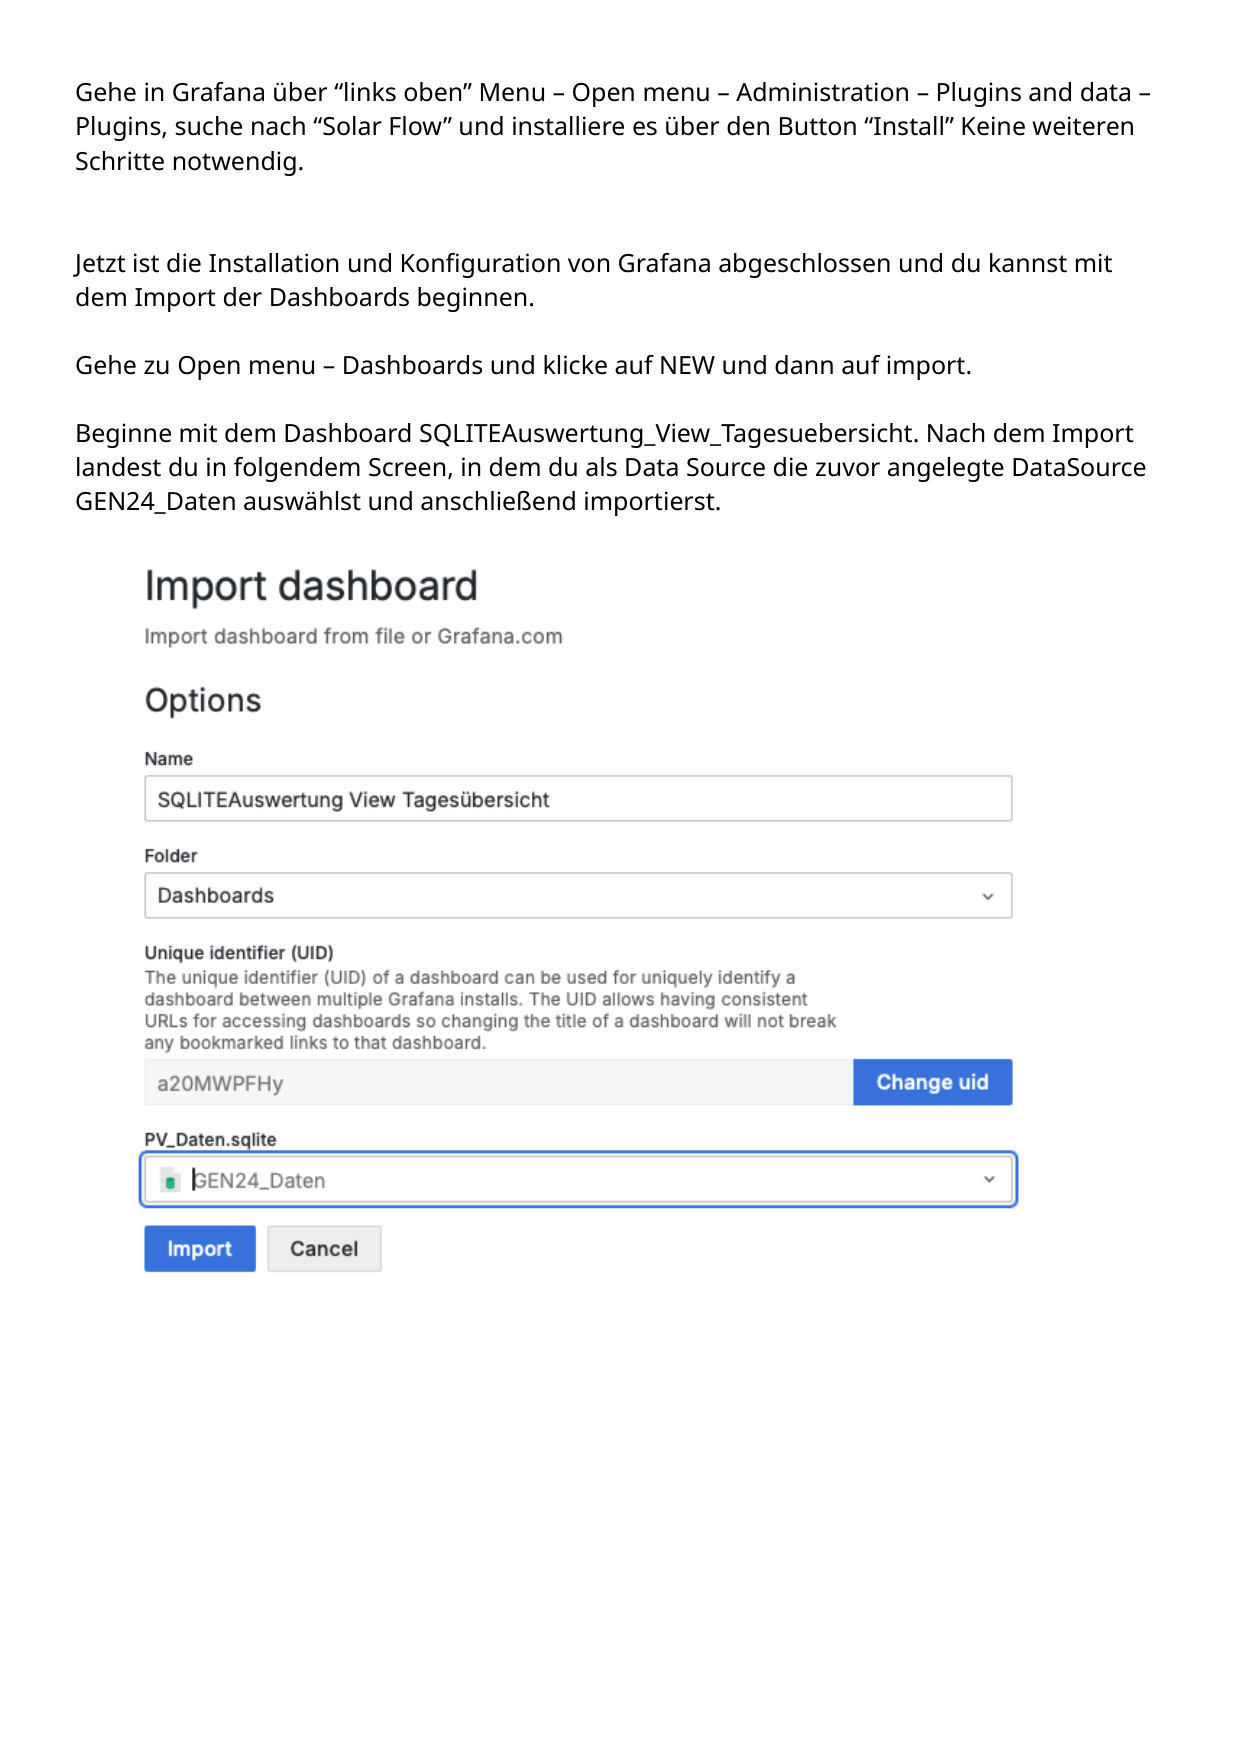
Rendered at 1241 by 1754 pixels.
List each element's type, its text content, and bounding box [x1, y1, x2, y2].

text Gehe zu Open menu – Dashboards und klicke auf NEW und dann auf import. [75, 347, 1165, 382]
text Beginne mit dem Dashboard SQLITEAuswertung_View_Tagesuebersicht. Nach dem Import landest du in folgendem Screen, in dem du als Data Source die zuvor angelegte DataSource GEN24_Daten auswählst und anschließend importierst. [75, 416, 1165, 518]
text Gehe in Grafana über “links oben” Menu – Open menu – Administration – Plugins and data – Plugins, suche nach “Solar Flow” und installiere es über den Button “Install” Keine weiteren Schritte notwendig. [75, 75, 1165, 177]
text Jetzt ist die Installation und Konfiguration von Grafana abgeschlossen und du kannst mit dem Import der Dashboards beginnen. [75, 245, 1165, 313]
picture [123, 551, 1117, 1359]
